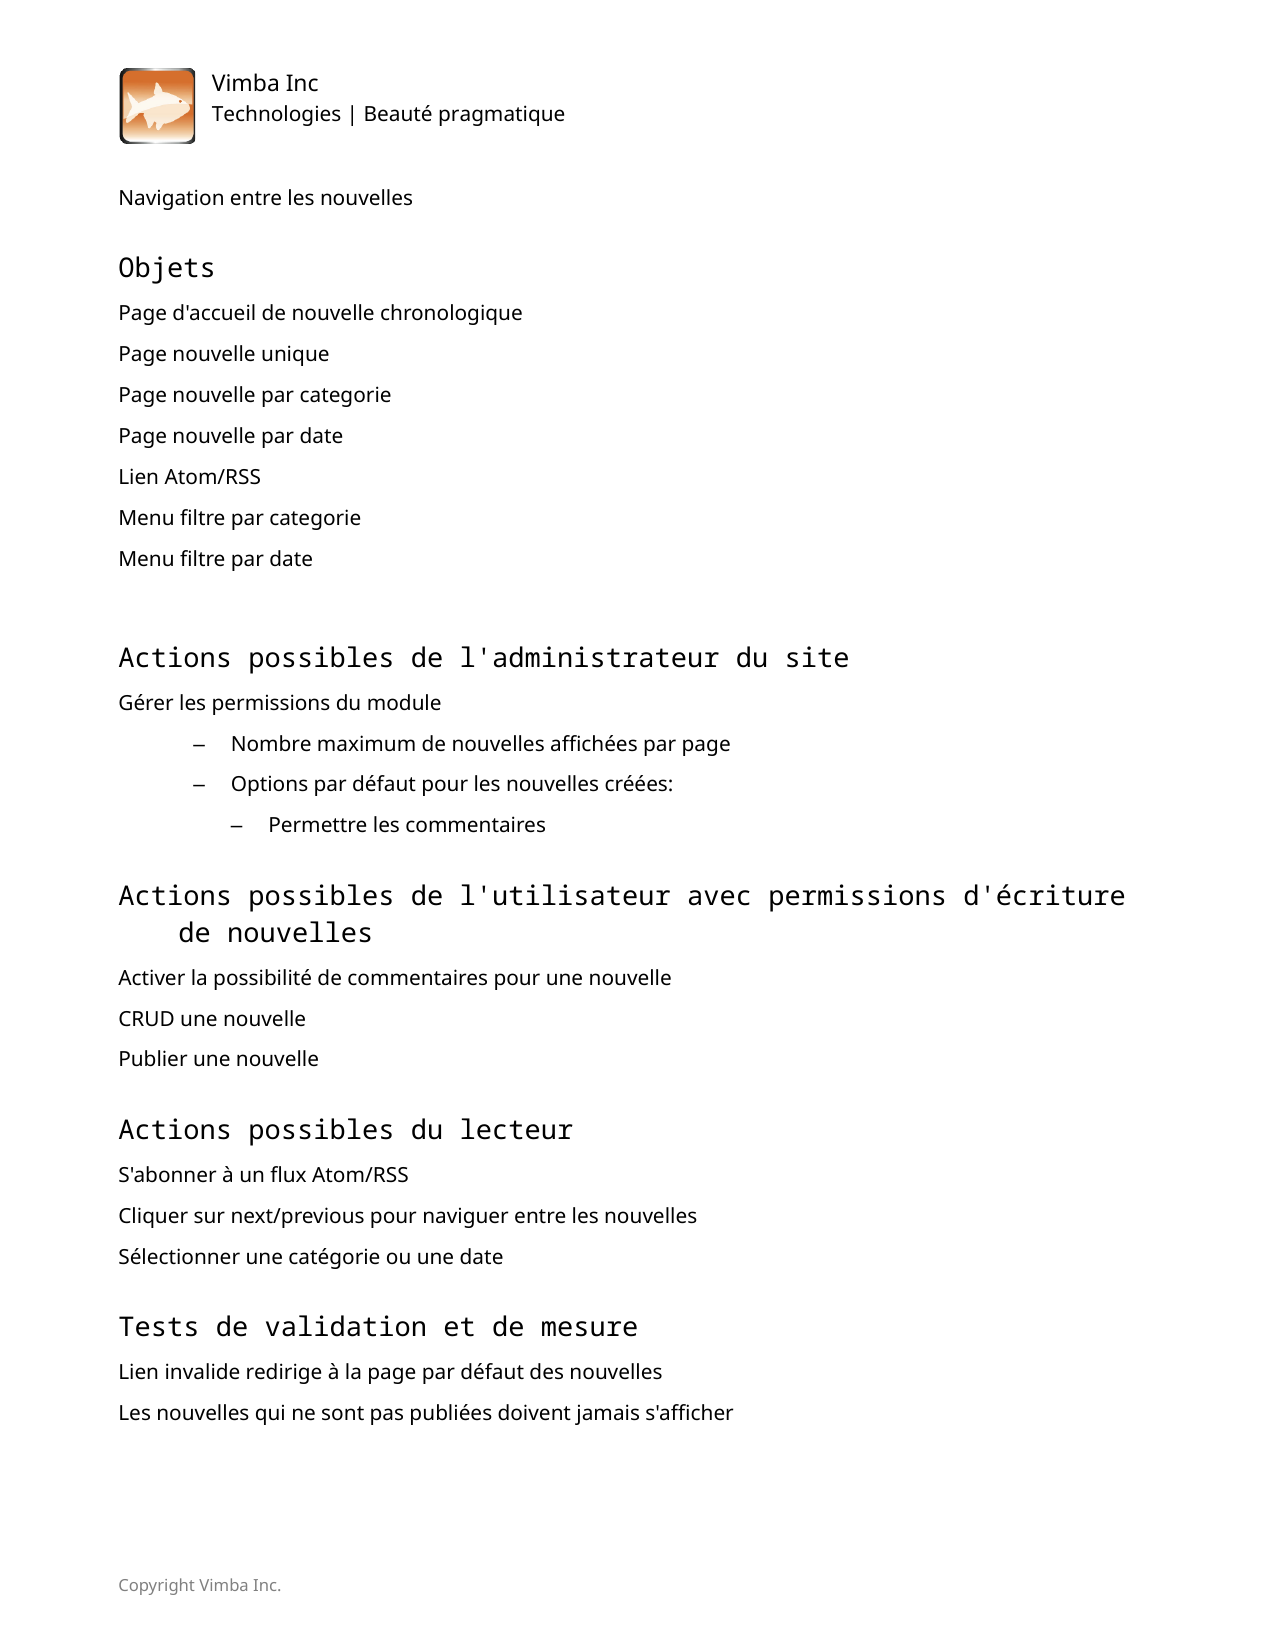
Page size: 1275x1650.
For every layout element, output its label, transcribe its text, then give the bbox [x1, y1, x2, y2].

text Page d'accueil de nouvelle chronologique [118, 298, 1157, 327]
list Permettre les commentaires [231, 811, 1157, 839]
text Lien invalide redirige à la page par défaut des nouvelles [118, 1357, 1157, 1386]
subtitle Actions possibles de l'utilisateur avec permissions d'écriture de nouvelles [118, 876, 1157, 950]
text Les nouvelles qui ne sont pas publiées doivent jamais s'afficher [118, 1398, 1157, 1426]
text Gérer les permissions du module [118, 688, 1157, 716]
text Cliquer sur next/previous pour naviguer entre les nouvelles [118, 1201, 1157, 1229]
text Page nouvelle par date [118, 421, 1157, 449]
text Sélectionner une catégorie ou une date [118, 1242, 1157, 1270]
text Menu filtre par categorie [118, 503, 1157, 531]
list Nombre maximum de nouvelles affichées par page [193, 729, 1157, 757]
subtitle Actions possibles de l'administrateur du site [118, 638, 1157, 675]
text S'abonner à un flux Atom/RSS [118, 1160, 1157, 1188]
subtitle Tests de validation et de mesure [118, 1308, 1157, 1344]
subtitle Actions possibles du lecteur [118, 1111, 1157, 1147]
subtitle Objets [118, 249, 1157, 286]
text Publier une nouvelle [118, 1044, 1157, 1073]
text Page nouvelle unique [118, 339, 1157, 368]
text Lien Atom/RSS [118, 462, 1157, 491]
picture [119, 67, 196, 144]
list Options par défaut pour les nouvelles créées: [193, 769, 1157, 798]
text Page nouvelle par categorie [118, 380, 1157, 409]
text CRUD une nouvelle [118, 1004, 1157, 1032]
text Navigation entre les nouvelles [118, 183, 1157, 211]
text Activer la possibilité de commentaires pour une nouvelle [118, 963, 1157, 991]
text Menu filtre par date [118, 544, 1157, 572]
